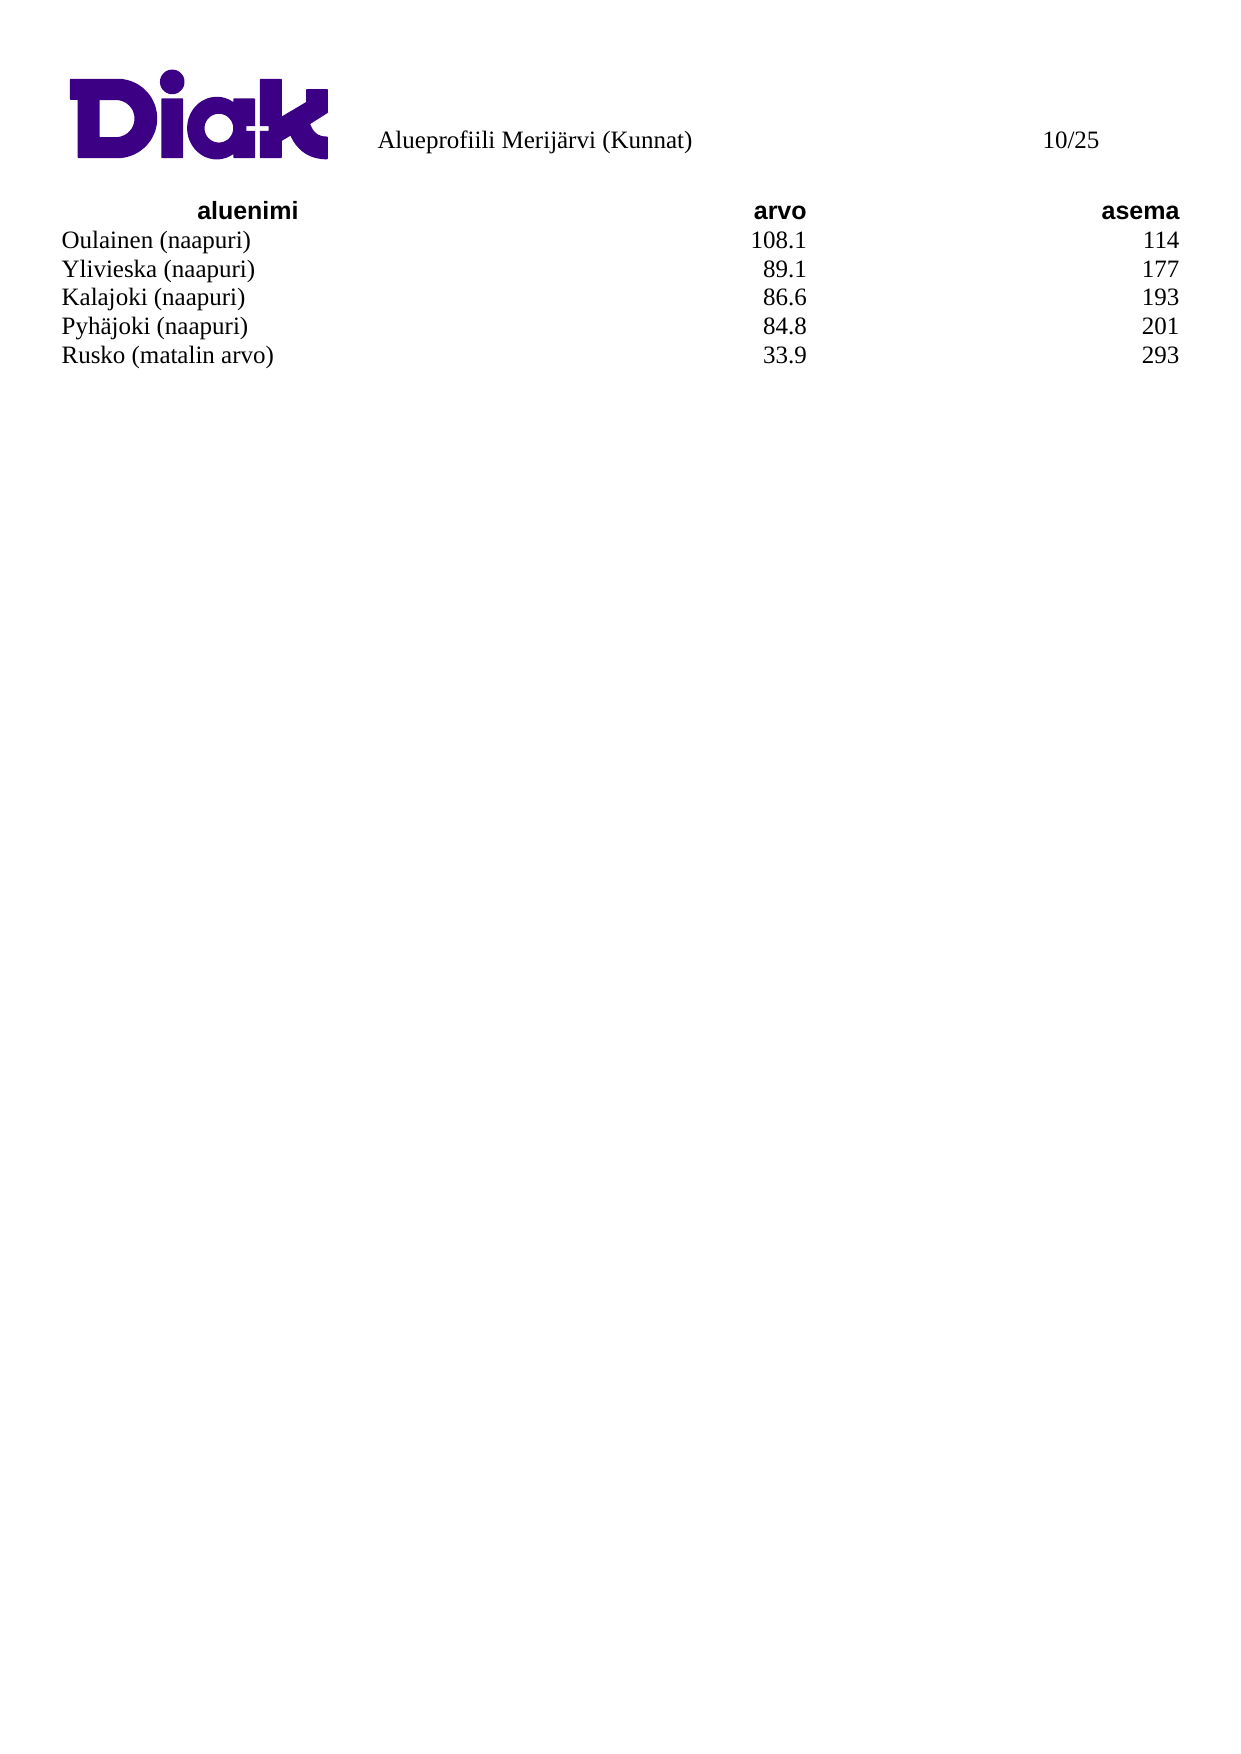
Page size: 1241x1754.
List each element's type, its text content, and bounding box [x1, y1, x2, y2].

table_cell Pyhäjoki (naapuri) [61, 311, 434, 340]
table_header aluenimi [61, 196, 434, 225]
table_cell 114 [806, 225, 1179, 254]
table_cell Rusko (matalin arvo) [61, 340, 434, 369]
table_header asema [806, 196, 1179, 225]
table_cell Kalajoki (naapuri) [61, 283, 434, 311]
table_cell Ylivieska (naapuri) [61, 254, 434, 282]
table_cell 193 [806, 283, 1179, 311]
table_cell 86.6 [434, 283, 806, 311]
table_cell 293 [806, 340, 1179, 369]
table_header arvo [434, 196, 806, 225]
table_cell 177 [806, 254, 1179, 282]
table_cell 33.9 [434, 340, 806, 369]
table_cell 84.8 [434, 311, 806, 340]
table_cell 108.1 [434, 225, 806, 254]
table_cell 89.1 [434, 254, 806, 282]
table_cell Oulainen (naapuri) [61, 225, 434, 254]
table_cell 201 [806, 311, 1179, 340]
